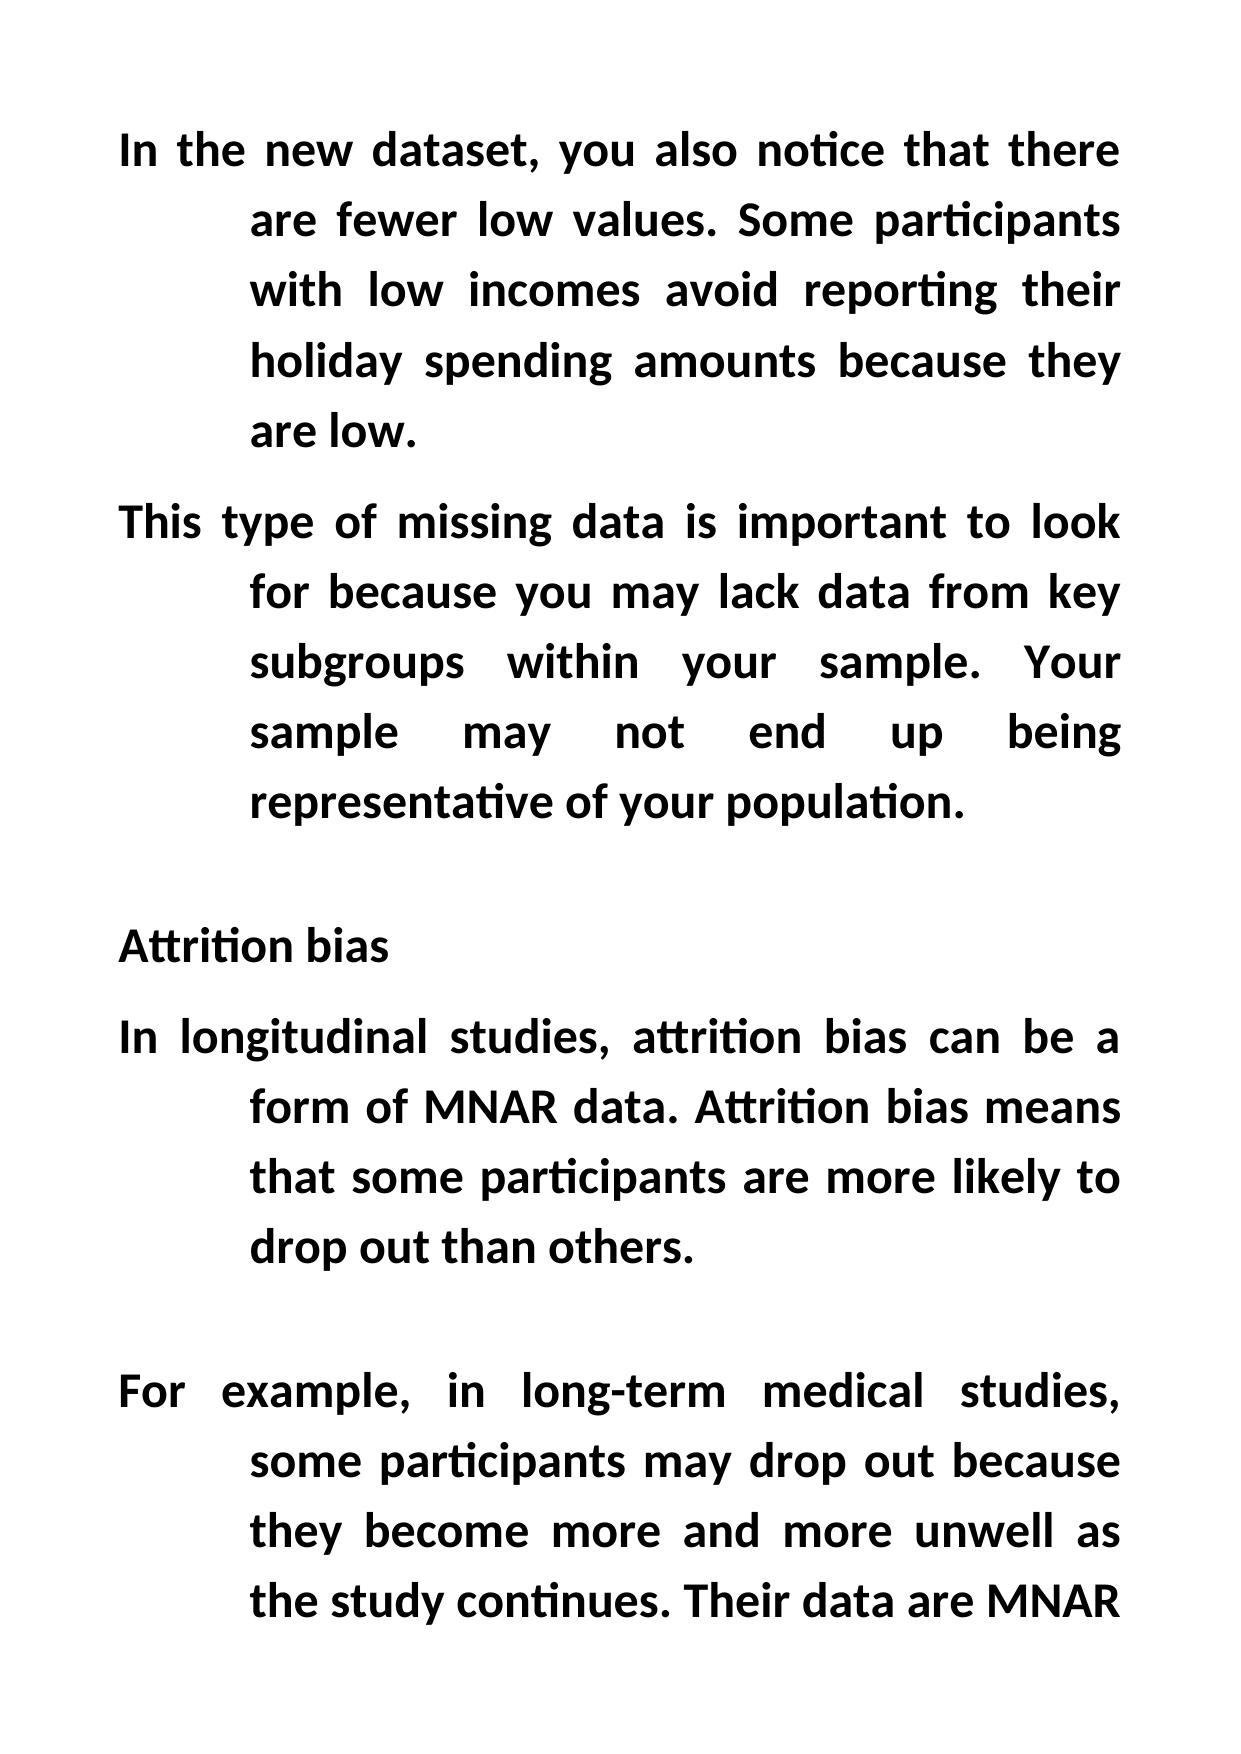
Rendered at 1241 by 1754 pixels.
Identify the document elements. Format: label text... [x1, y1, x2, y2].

text This type of missing data is important to look for because you may lack data from key subgroups within your sample. Your sample may not end up being representative of your population. [118, 489, 1122, 831]
text In the new dataset, you also notice that there are fewer low values. Some participants with low incomes avoid reporting their holiday spending amounts because they are low. [118, 118, 1122, 459]
text In longitudinal studies, attrition bias can be a form of MNAR data. Attrition bias means that some participants are more likely to drop out than others. [118, 1005, 1122, 1276]
text Attrition bias [118, 914, 1122, 975]
text For example, in long-term medical studies, some participants may drop out because they become more and more unwell as the study continues. Their data are MNAR [118, 1359, 1122, 1630]
